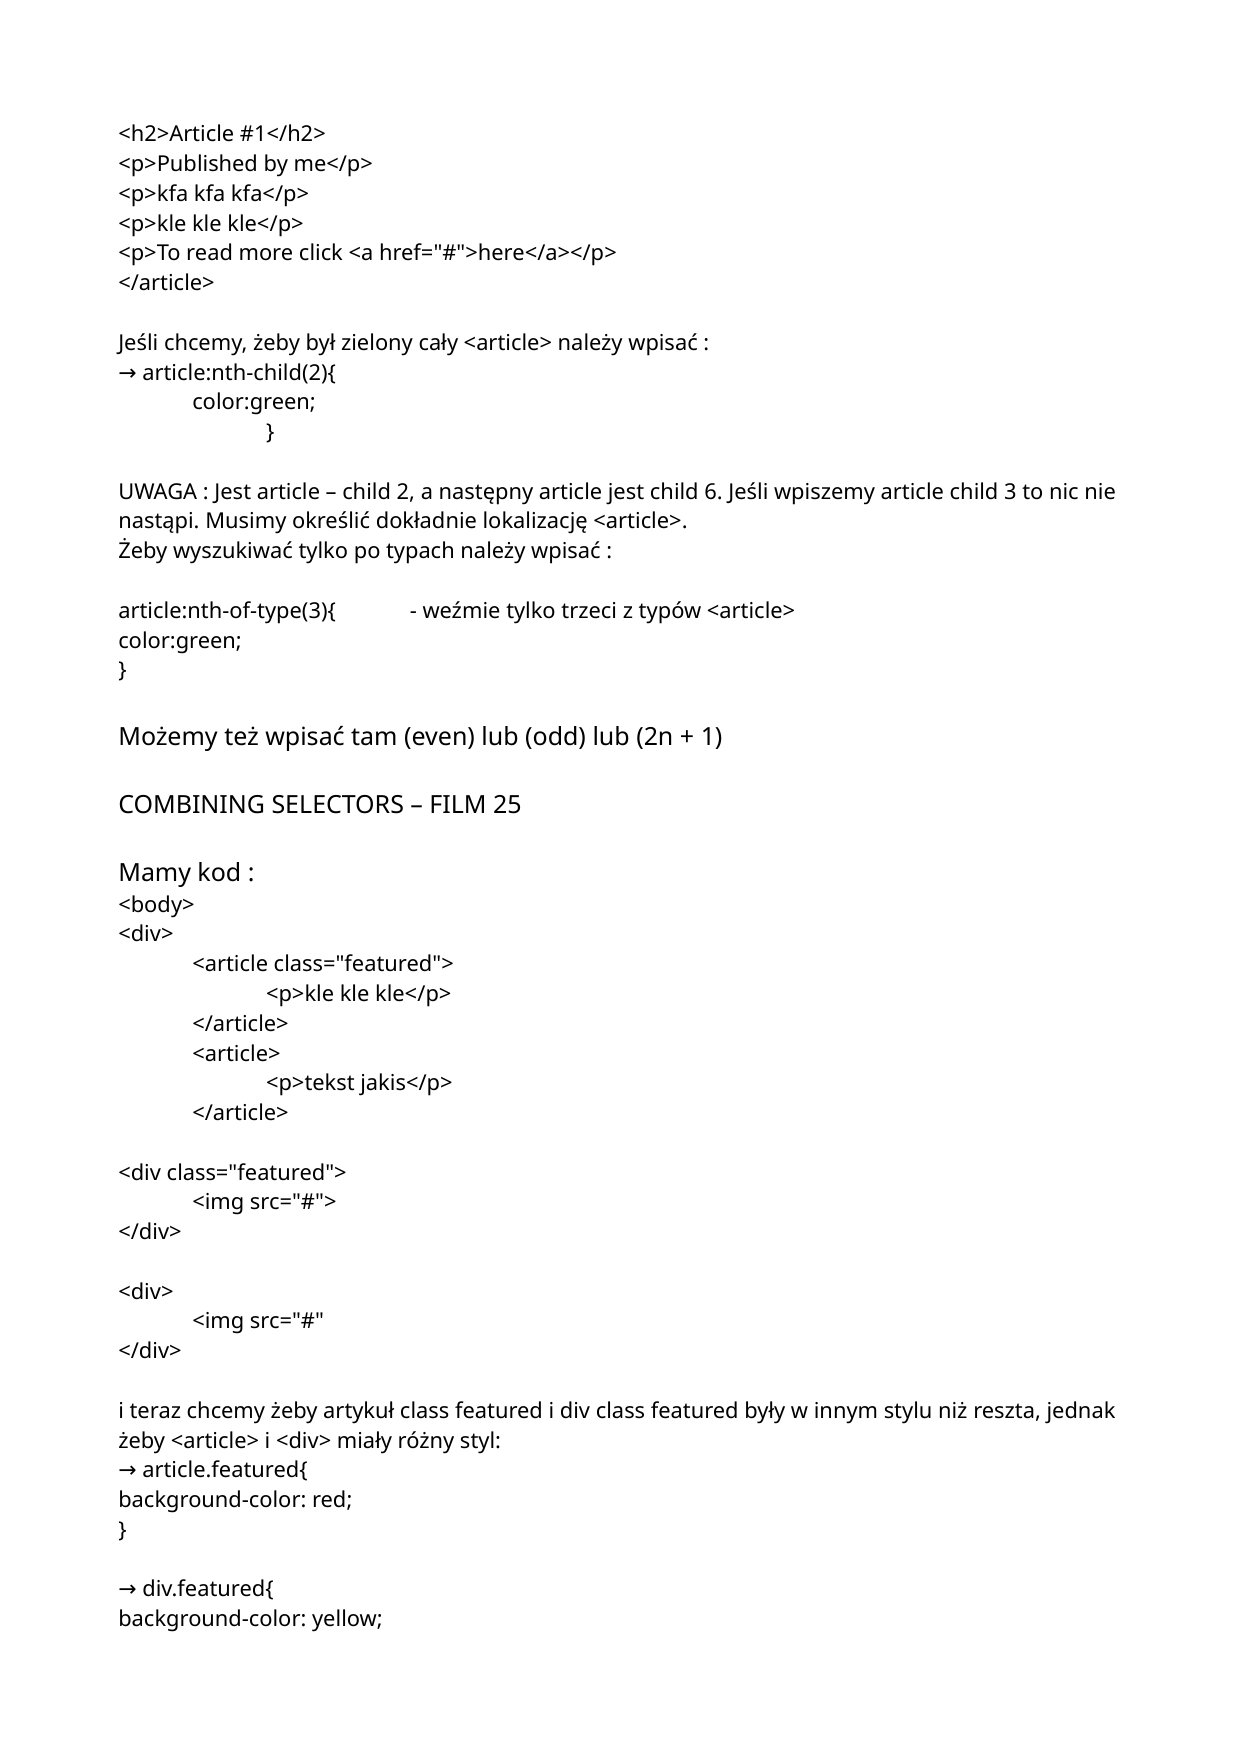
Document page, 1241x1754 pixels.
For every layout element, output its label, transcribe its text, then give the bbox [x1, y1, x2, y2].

text <article> [118, 1037, 1122, 1067]
text → article.featured{ [118, 1454, 1122, 1484]
text i teraz chcemy żeby artykuł class featured i div class featured były w innym stylu niż reszta, jednak żeby <article> i <div> miały różny styl: [118, 1395, 1122, 1454]
text <div> [118, 1276, 1122, 1305]
text } [118, 1514, 1122, 1544]
text <div> [118, 918, 1122, 948]
text UWAGA : Jest article – child 2, a następny article jest child 6. Jeśli wpiszemy article child 3 to nic nie nastąpi. Musimy określić dokładnie lokalizację <article>. [118, 476, 1122, 535]
text COMBINING SELECTORS – FILM 25 [118, 786, 1122, 820]
text </div> [118, 1335, 1122, 1365]
text } [118, 416, 1122, 446]
text <div class="featured"> [118, 1157, 1122, 1186]
text background-color: red; [118, 1484, 1122, 1514]
text <h2>Article #1</h2> [118, 118, 1122, 148]
text <img src="#" [118, 1305, 1122, 1335]
text color:green; [118, 386, 1122, 416]
text <p>Published by me</p> [118, 148, 1122, 178]
text → div.featured{ [118, 1573, 1122, 1603]
text <article class="featured"> [118, 948, 1122, 978]
text <img src="#"> [118, 1186, 1122, 1216]
text <p>tekst jakis</p> [118, 1067, 1122, 1097]
text <p>kle kle kle</p> [118, 978, 1122, 1008]
text Żeby wyszukiwać tylko po typach należy wpisać : [118, 535, 1122, 565]
text background-color: yellow; [118, 1603, 1122, 1633]
text <body> [118, 888, 1122, 918]
text Mamy kod : [118, 854, 1122, 888]
text Możemy też wpisać tam (even) lub (odd) lub (2n + 1) [118, 718, 1122, 752]
text </article> [118, 1097, 1122, 1127]
text <p>kle kle kle</p> [118, 207, 1122, 237]
text } [118, 654, 1122, 684]
text article:nth-of-type(3){ - weźmie tylko trzeci z typów <article> [118, 595, 1122, 624]
text <p>kfa kfa kfa</p> [118, 178, 1122, 207]
text </article> [118, 1008, 1122, 1037]
text <p>To read more click <a href="#">here</a></p> [118, 237, 1122, 267]
text </div> [118, 1216, 1122, 1246]
text Jeśli chcemy, żeby był zielony cały <article> należy wpisać : [118, 327, 1122, 356]
text color:green; [118, 624, 1122, 654]
text → article:nth-child(2){ [118, 356, 1122, 386]
text </article> [118, 267, 1122, 297]
